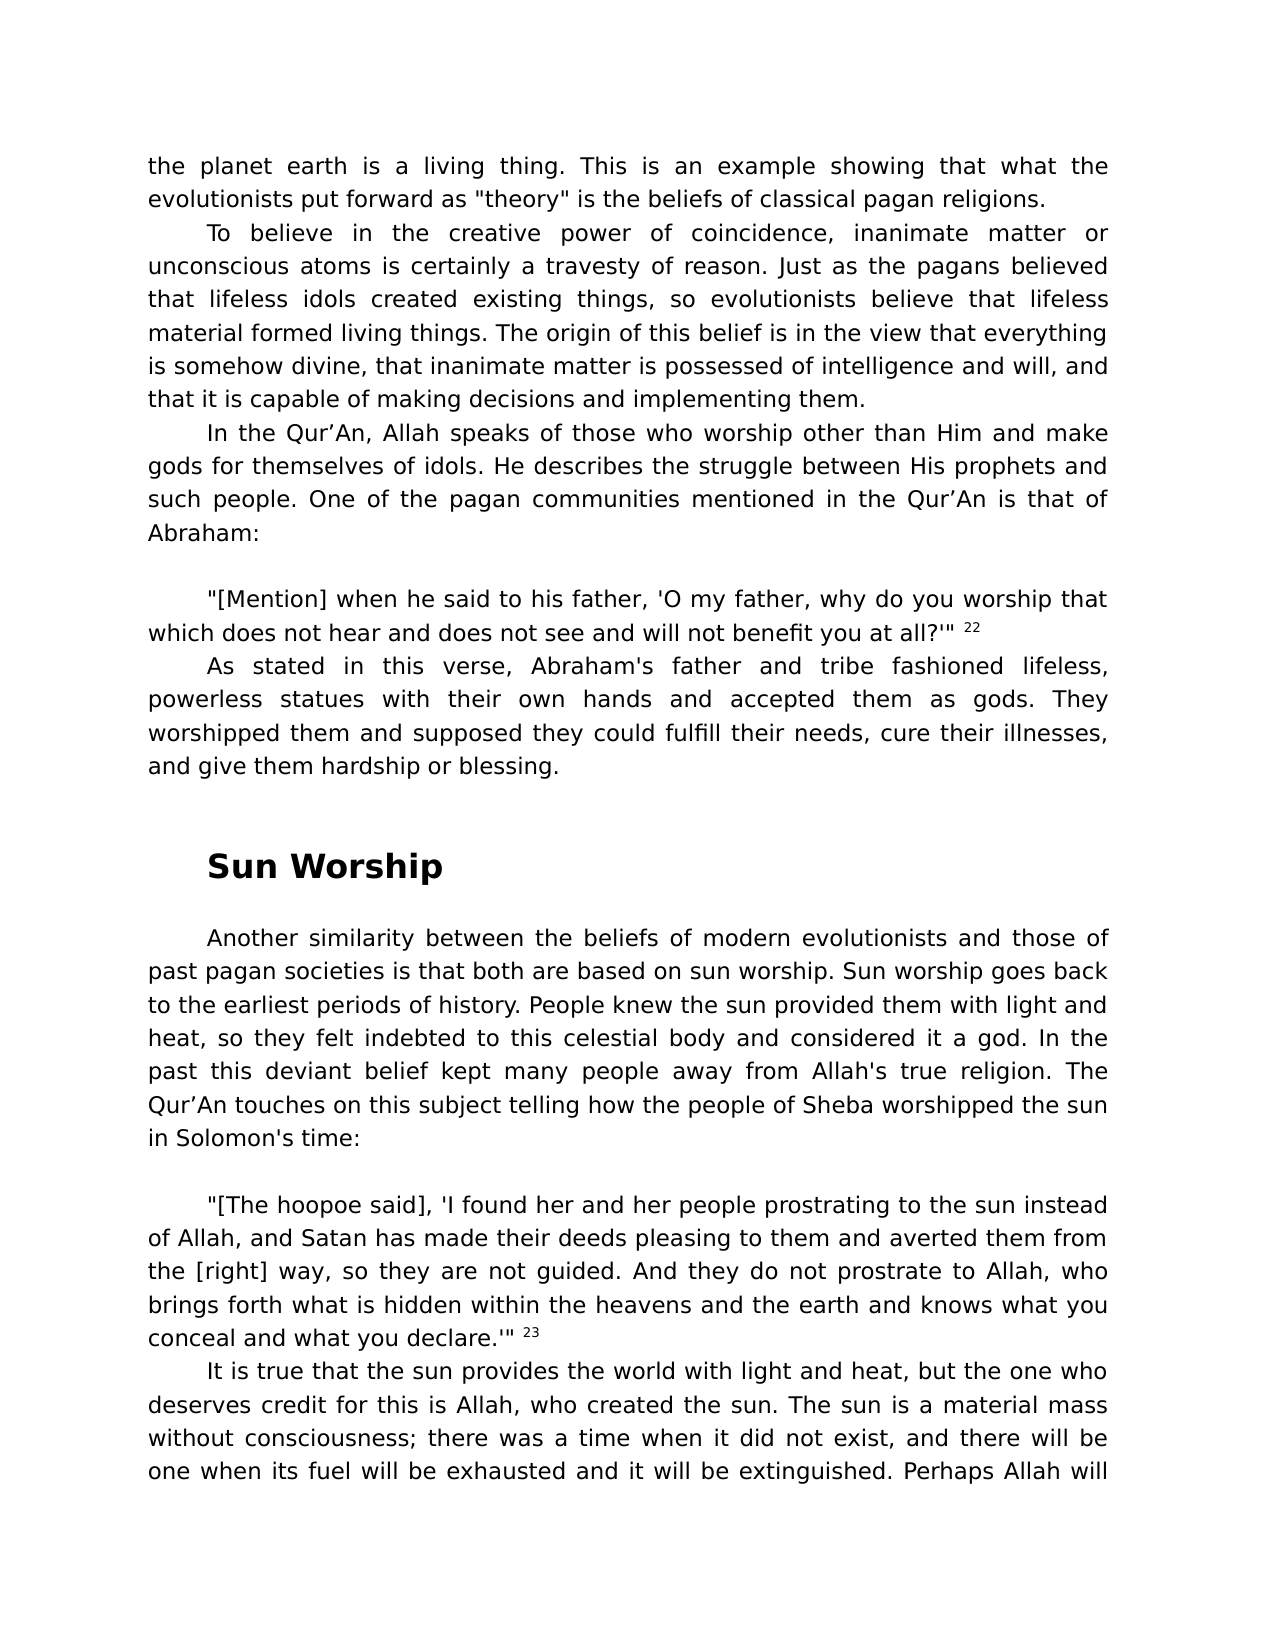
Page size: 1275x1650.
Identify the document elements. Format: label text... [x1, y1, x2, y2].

text As stated in this verse, Abraham's father and tribe fashioned lifeless, powerless statues with their own hands and accepted them as gods. They worshipped them and supposed they could fulfill their needs, cure their illnesses, and give them hardship or blessing. [148, 648, 1110, 781]
text In the Qur’An, Allah speaks of those who worship other than Him and make gods for themselves of idols. He describes the struggle between His prophets and such people. One of the pagan communities mentioned in the Qur’An is that of Abraham: [148, 414, 1110, 548]
text "[The hoopoe said], 'I found her and her people prostrating to the sun instead of Allah, and Satan has made their deeds pleasing to them and averted them from the [right] way, so they are not guided. And they do not prostrate to Allah, who brings forth what is hidden within the heavens and the earth and knows what you conceal and what you declare.'" 23 [148, 1186, 1110, 1353]
text the planet earth is a living thing. This is an example showing that what the evolutionists put forward as "theory" is the beliefs of classical pagan religions. [148, 148, 1110, 214]
text It is true that the sun provides the world with light and heat, but the one who deserves credit for this is Allah, who created the sun. The sun is a material mass without consciousness; there was a time when it did not exist, and there will be one when its fuel will be exhausted and it will be extinguished. Perhaps Allah will [148, 1353, 1110, 1486]
text Another similarity between the beliefs of modern evolutionists and those of past pagan societies is that both are based on sun worship. Sun worship goes back to the earliest periods of history. People knew the sun provided them with light and heat, so they felt indebted to this celestial body and considered it a god. In the past this deviant belief kept many people away from Allah's true religion. The Qur’An touches on this subject telling how the people of Sheba worshipped the sun in Solomon's time: [148, 920, 1110, 1153]
text "[Mention] when he said to his father, 'O my father, why do you worship that which does not hear and does not see and will not benefit you at all?'" 22 [148, 581, 1110, 648]
text To believe in the creative power of coincidence, inanimate matter or unconscious atoms is certainly a travesty of reason. Just as the pagans believed that lifeless idols created existing things, so evolutionists believe that lifeless material formed living things. The origin of this belief is in the view that everything is somehow divine, that inanimate matter is possessed of intelligence and will, and that it is capable of making decisions and implementing them. [148, 214, 1110, 414]
text Sun Worship [148, 848, 1110, 886]
